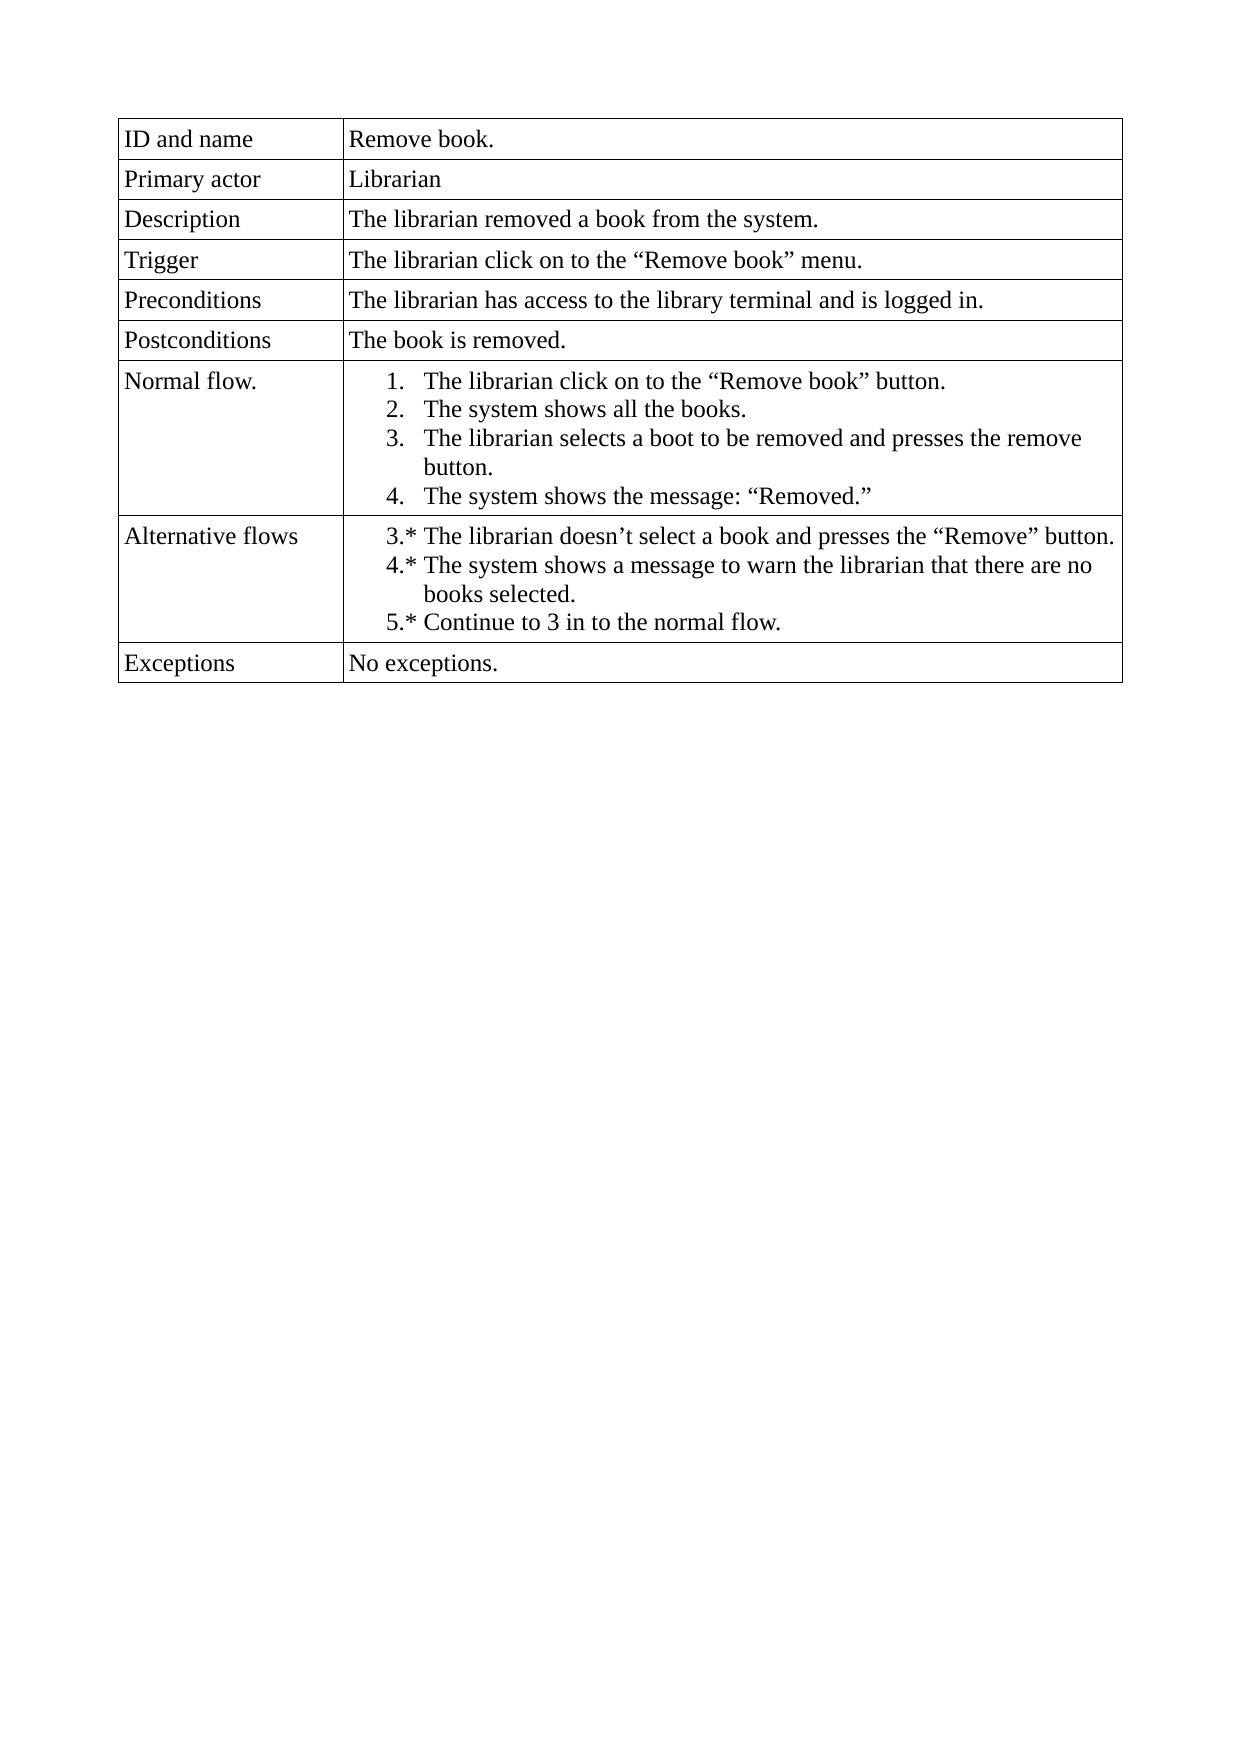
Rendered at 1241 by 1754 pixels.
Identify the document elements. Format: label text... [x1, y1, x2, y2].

table_cell Postconditions [119, 321, 343, 360]
table_cell Librarian [344, 160, 1122, 199]
table_cell The librarian has access to the library terminal and is logged in. [344, 280, 1122, 320]
table_cell Primary actor [119, 160, 343, 199]
table_cell No exceptions. [344, 643, 1122, 682]
table_cell The librarian removed a book from the system. [344, 200, 1122, 239]
table_cell Normal flow. [119, 361, 343, 515]
table_cell Exceptions [119, 643, 343, 682]
table_cell The librarian click on to the “Remove book” menu. [344, 240, 1122, 279]
table_cell Trigger [119, 240, 343, 279]
table_header Remove book. [344, 119, 1122, 158]
table_cell Alternative flows [119, 516, 343, 642]
table_cell The librarian click on to the “Remove book” button. The system shows all the books. The librarian selects a boot to be removed and presses the remove button. The system shows the message: “Removed.” [344, 361, 1122, 515]
table_cell The librarian doesn’t select a book and presses the “Remove” button. The system shows a message to warn the librarian that there are no books selected. Continue to 3 in to the normal flow. [344, 516, 1122, 642]
table_cell Description [119, 200, 343, 239]
table_header ID and name [119, 119, 343, 158]
table_cell The book is removed. [344, 321, 1122, 360]
table_cell Preconditions [119, 280, 343, 320]
